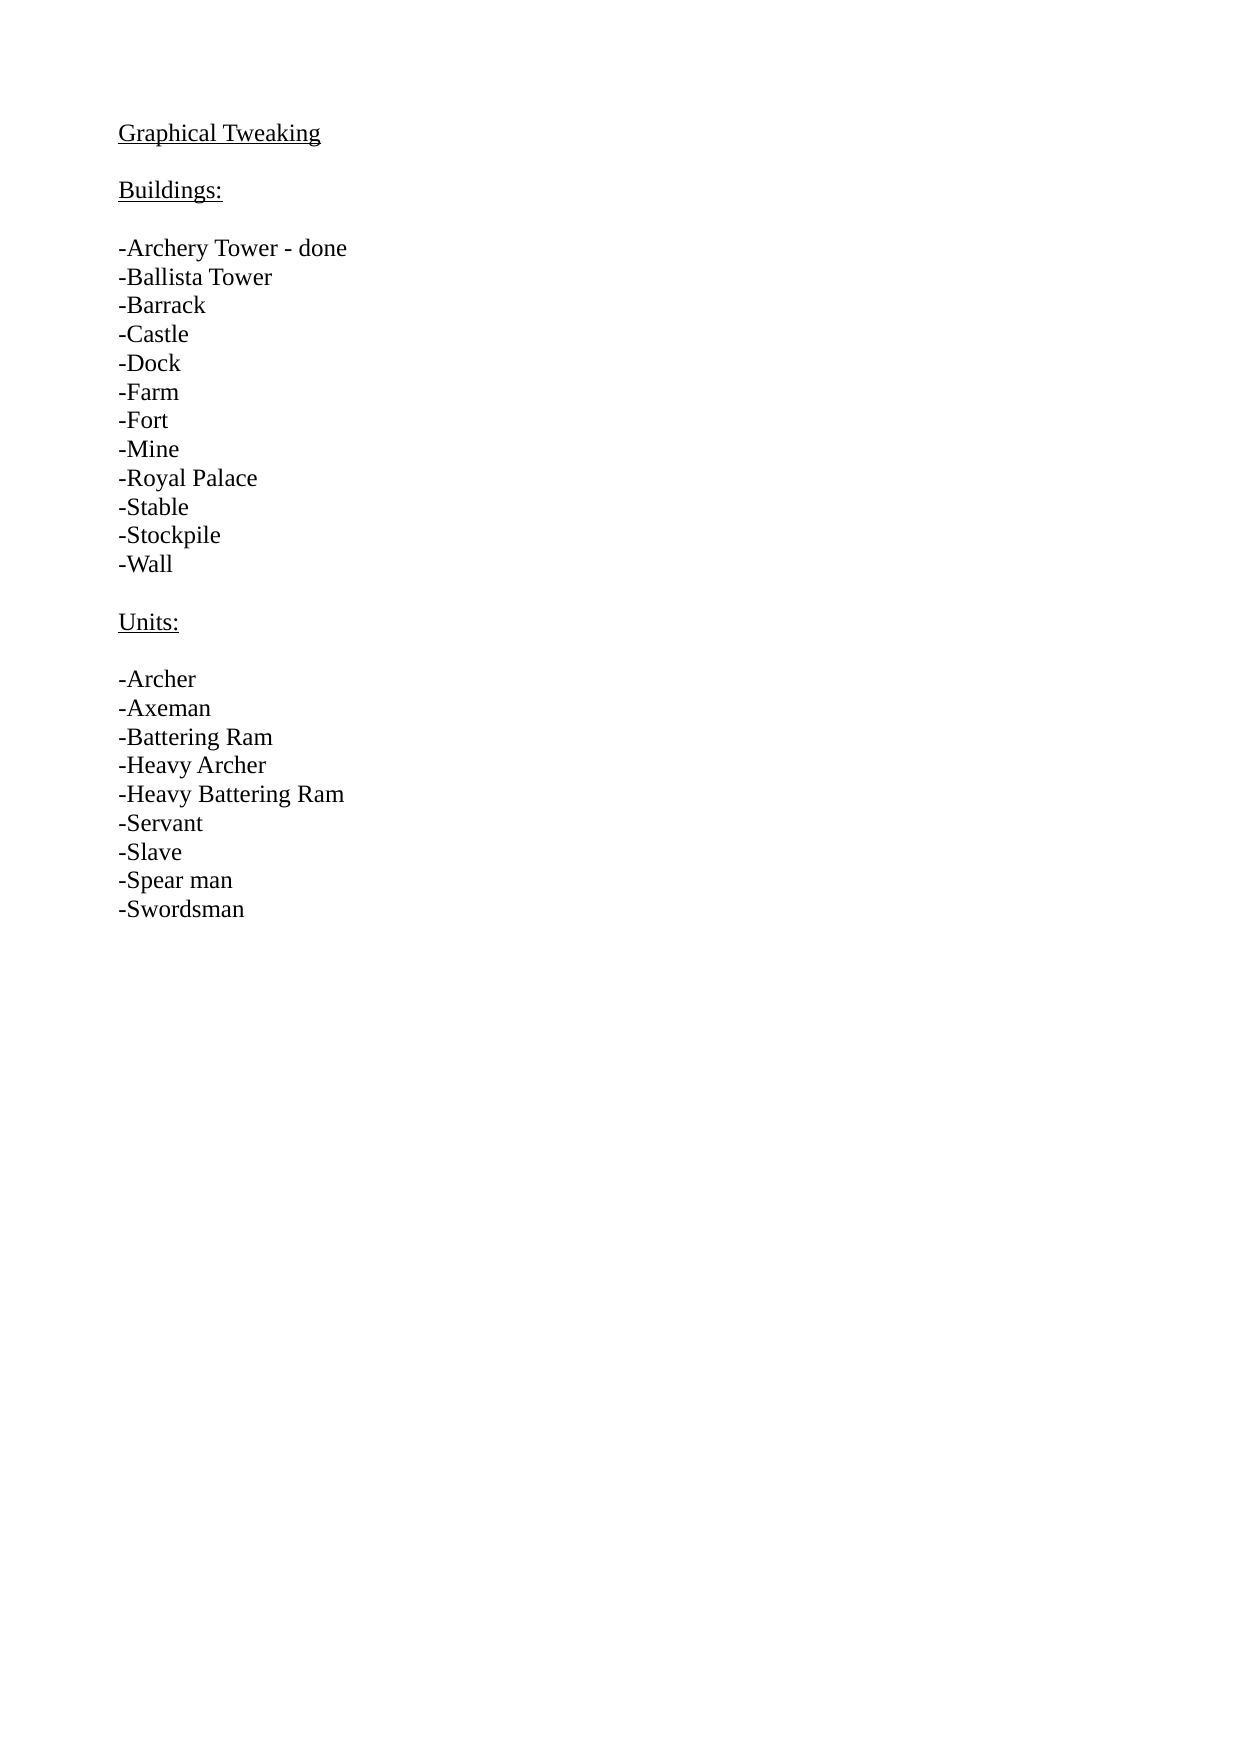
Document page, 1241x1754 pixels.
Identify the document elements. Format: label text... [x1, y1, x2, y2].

text -Axeman [118, 693, 1122, 722]
text -Battering Ram [118, 722, 1122, 751]
text -Castle [118, 319, 1122, 348]
text -Ballista Tower [118, 262, 1122, 291]
text -Mine [118, 434, 1122, 463]
text Buildings: [118, 176, 1122, 204]
text -Heavy Battering Ram [118, 779, 1122, 808]
text -Wall [118, 549, 1122, 578]
text -Heavy Archer [118, 751, 1122, 779]
text -Archery Tower - done [118, 233, 1122, 262]
text -Stable [118, 492, 1122, 521]
text -Stockpile [118, 521, 1122, 549]
text -Spear man [118, 866, 1122, 894]
text -Slave [118, 837, 1122, 866]
text -Servant [118, 808, 1122, 837]
text -Swordsman [118, 894, 1122, 923]
text -Dock [118, 348, 1122, 377]
text -Archer [118, 664, 1122, 693]
text Graphical Tweaking [118, 118, 1122, 147]
text -Barrack [118, 291, 1122, 319]
text -Farm [118, 377, 1122, 406]
text -Royal Palace [118, 463, 1122, 492]
text -Fort [118, 406, 1122, 434]
text Units: [118, 607, 1122, 636]
